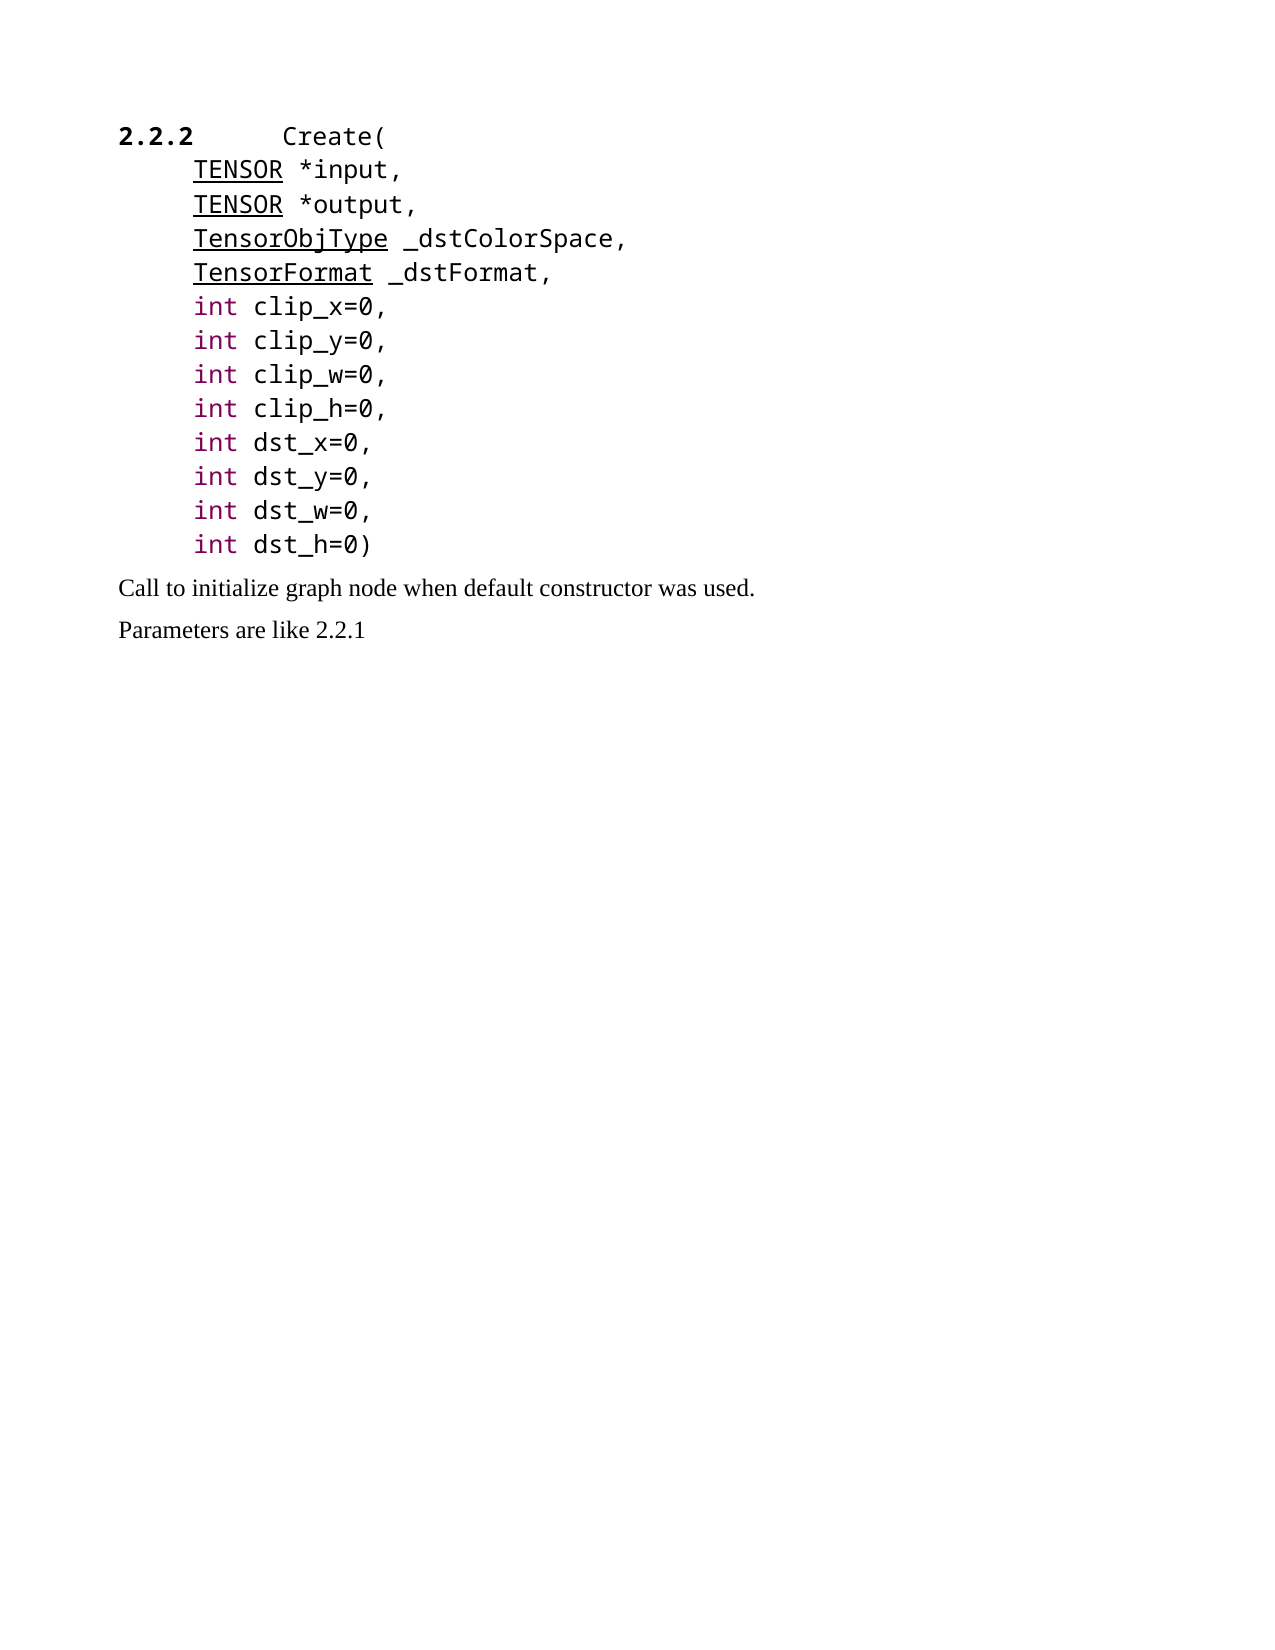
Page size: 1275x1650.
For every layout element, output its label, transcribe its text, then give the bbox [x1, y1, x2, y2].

text Call to initialize graph node when default constructor was used. [118, 573, 1157, 602]
subtitle Create( TENSOR *input, TENSOR *output, TensorObjType _dstColorSpace, TensorFormat _dstFormat, int clip_x=0, int clip_y=0, int clip_w=0, int clip_h=0, int dst_x=0, int dst_y=0, int dst_w=0, int dst_h=0) [118, 118, 1157, 561]
text Parameters are like 2.2.1 [118, 615, 1157, 643]
